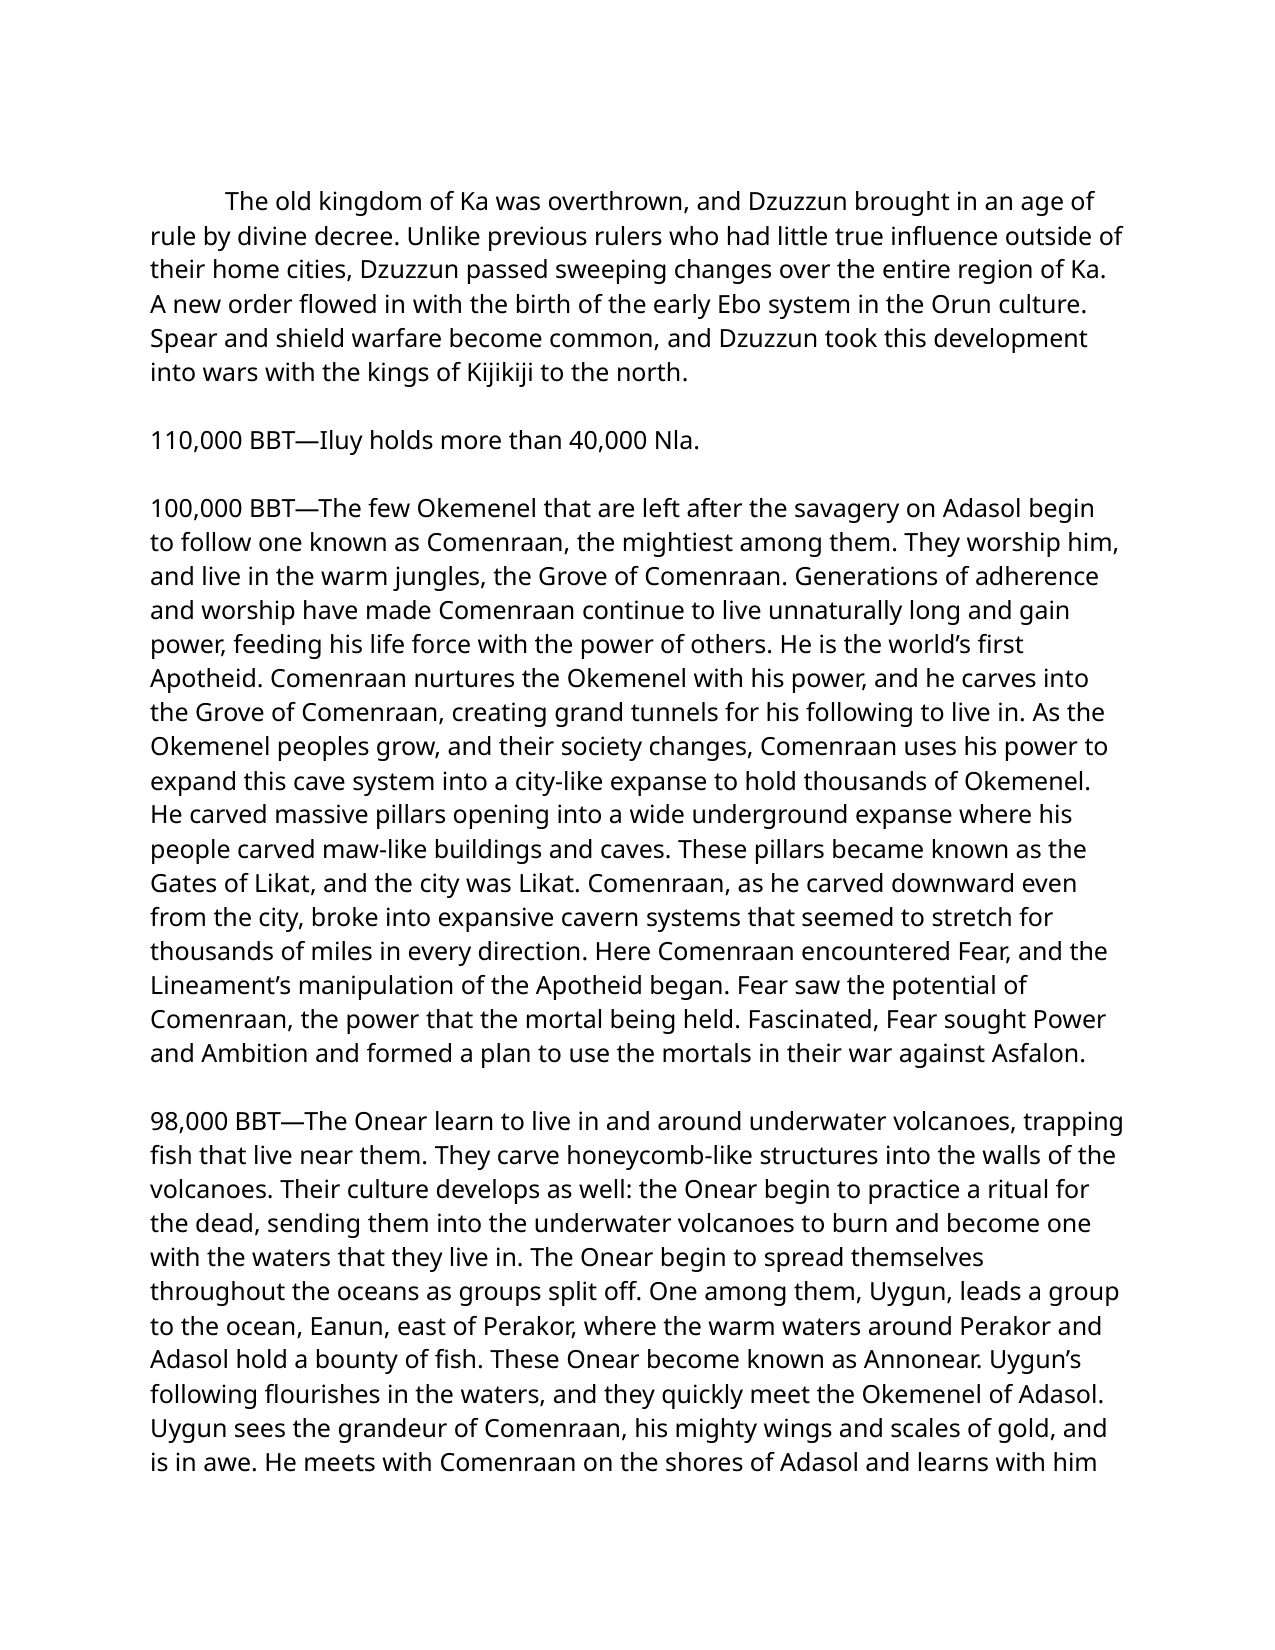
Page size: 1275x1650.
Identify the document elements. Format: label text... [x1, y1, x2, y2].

text 98,000 BBT—The Onear learn to live in and around underwater volcanoes, trapping fish that live near them. They carve honeycomb-like structures into the walls of the volcanoes. Their culture develops as well: the Onear begin to practice a ritual for the dead, sending them into the underwater volcanoes to burn and become one with the waters that they live in. The Onear begin to spread themselves throughout the oceans as groups split off. One among them, Uygun, leads a group to the ocean, Eanun, east of Perakor, where the warm waters around Perakor and Adasol hold a bounty of fish. These Onear become known as Annonear. Uygun’s following flourishes in the waters, and they quickly meet the Okemenel of Adasol. Uygun sees the grandeur of Comenraan, his mighty wings and scales of gold, and is in awe. He meets with Comenraan on the shores of Adasol and learns with him [150, 1104, 1125, 1478]
text 110,000 BBT—Iluy holds more than 40,000 Nla. [150, 422, 1125, 457]
text 100,000 BBT—The few Okemenel that are left after the savagery on Adasol begin to follow one known as Comenraan, the mightiest among them. They worship him, and live in the warm jungles, the Grove of Comenraan. Generations of adherence and worship have made Comenraan continue to live unnaturally long and gain power, feeding his life force with the power of others. He is the world’s first Apotheid. Comenraan nurtures the Okemenel with his power, and he carves into the Grove of Comenraan, creating grand tunnels for his following to live in. As the Okemenel peoples grow, and their society changes, Comenraan uses his power to expand this cave system into a city-like expanse to hold thousands of Okemenel. He carved massive pillars opening into a wide underground expanse where his people carved maw-like buildings and caves. These pillars became known as the Gates of Likat, and the city was Likat. Comenraan, as he carved downward even from the city, broke into expansive cavern systems that seemed to stretch for thousands of miles in every direction. Here Comenraan encountered Fear, and the Lineament’s manipulation of the Apotheid began. Fear saw the potential of Comenraan, the power that the mortal being held. Fascinated, Fear sought Power and Ambition and formed a plan to use the mortals in their war against Asfalon. [150, 491, 1125, 1070]
text The old kingdom of Ka was overthrown, and Dzuzzun brought in an age of rule by divine decree. Unlike previous rulers who had little true influence outside of their home cities, Dzuzzun passed sweeping changes over the entire region of Ka. A new order flowed in with the birth of the early Ebo system in the Orun culture. Spear and shield warfare become common, and Dzuzzun took this development into wars with the kings of Kijikiji to the north. [150, 184, 1125, 388]
